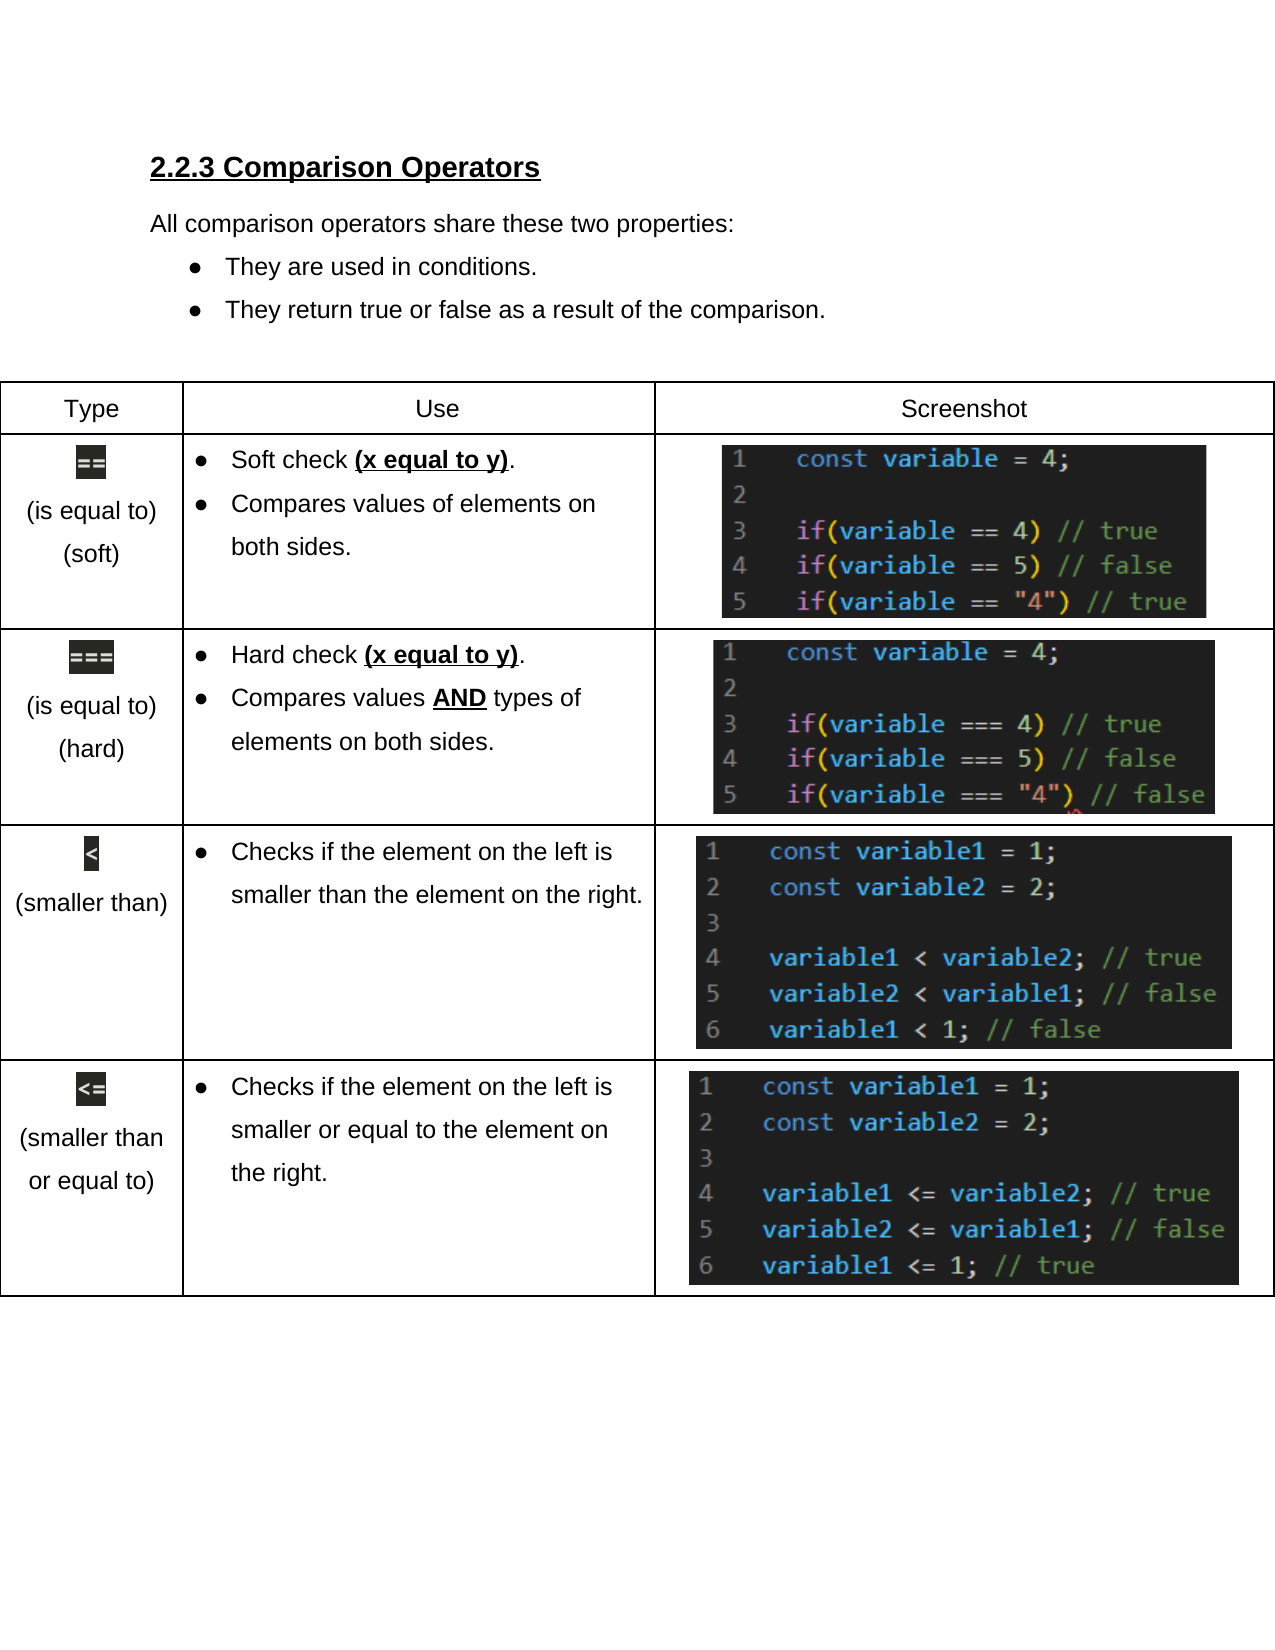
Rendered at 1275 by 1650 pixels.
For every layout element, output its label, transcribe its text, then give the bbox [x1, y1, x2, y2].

table_cell [656, 1061, 1273, 1295]
list They return true or false as a result of the comparison. [187, 295, 1125, 324]
table_cell Hard check (x equal to y). Compares values AND types of elements on both sides. [184, 630, 654, 824]
table_cell < (smaller than) [1, 826, 182, 1059]
table_header Use [184, 383, 654, 433]
picture [713, 640, 1215, 814]
picture [721, 445, 1207, 618]
picture [696, 836, 1232, 1049]
table_cell [656, 630, 1273, 824]
table_cell [656, 435, 1273, 628]
subtitle 2.2.3 Comparison Operators [150, 150, 1125, 183]
table_cell Checks if the element on the left is smaller or equal to the element on the right. [184, 1061, 654, 1295]
list They are used in conditions. [187, 252, 1125, 281]
table_cell == (is equal to) (soft) [1, 435, 182, 628]
table_cell <= (smaller than or equal to) [1, 1061, 182, 1295]
text All comparison operators share these two properties: [150, 209, 1125, 237]
table_header Screenshot [656, 383, 1273, 433]
picture [689, 1071, 1239, 1285]
table_cell === (is equal to) (hard) [1, 630, 182, 824]
table_cell Soft check (x equal to y). Compares values of elements on both sides. [184, 435, 654, 628]
table_cell [656, 826, 1273, 1059]
table_cell Checks if the element on the left is smaller than the element on the right. [184, 826, 654, 1059]
table_header Type [1, 383, 182, 433]
